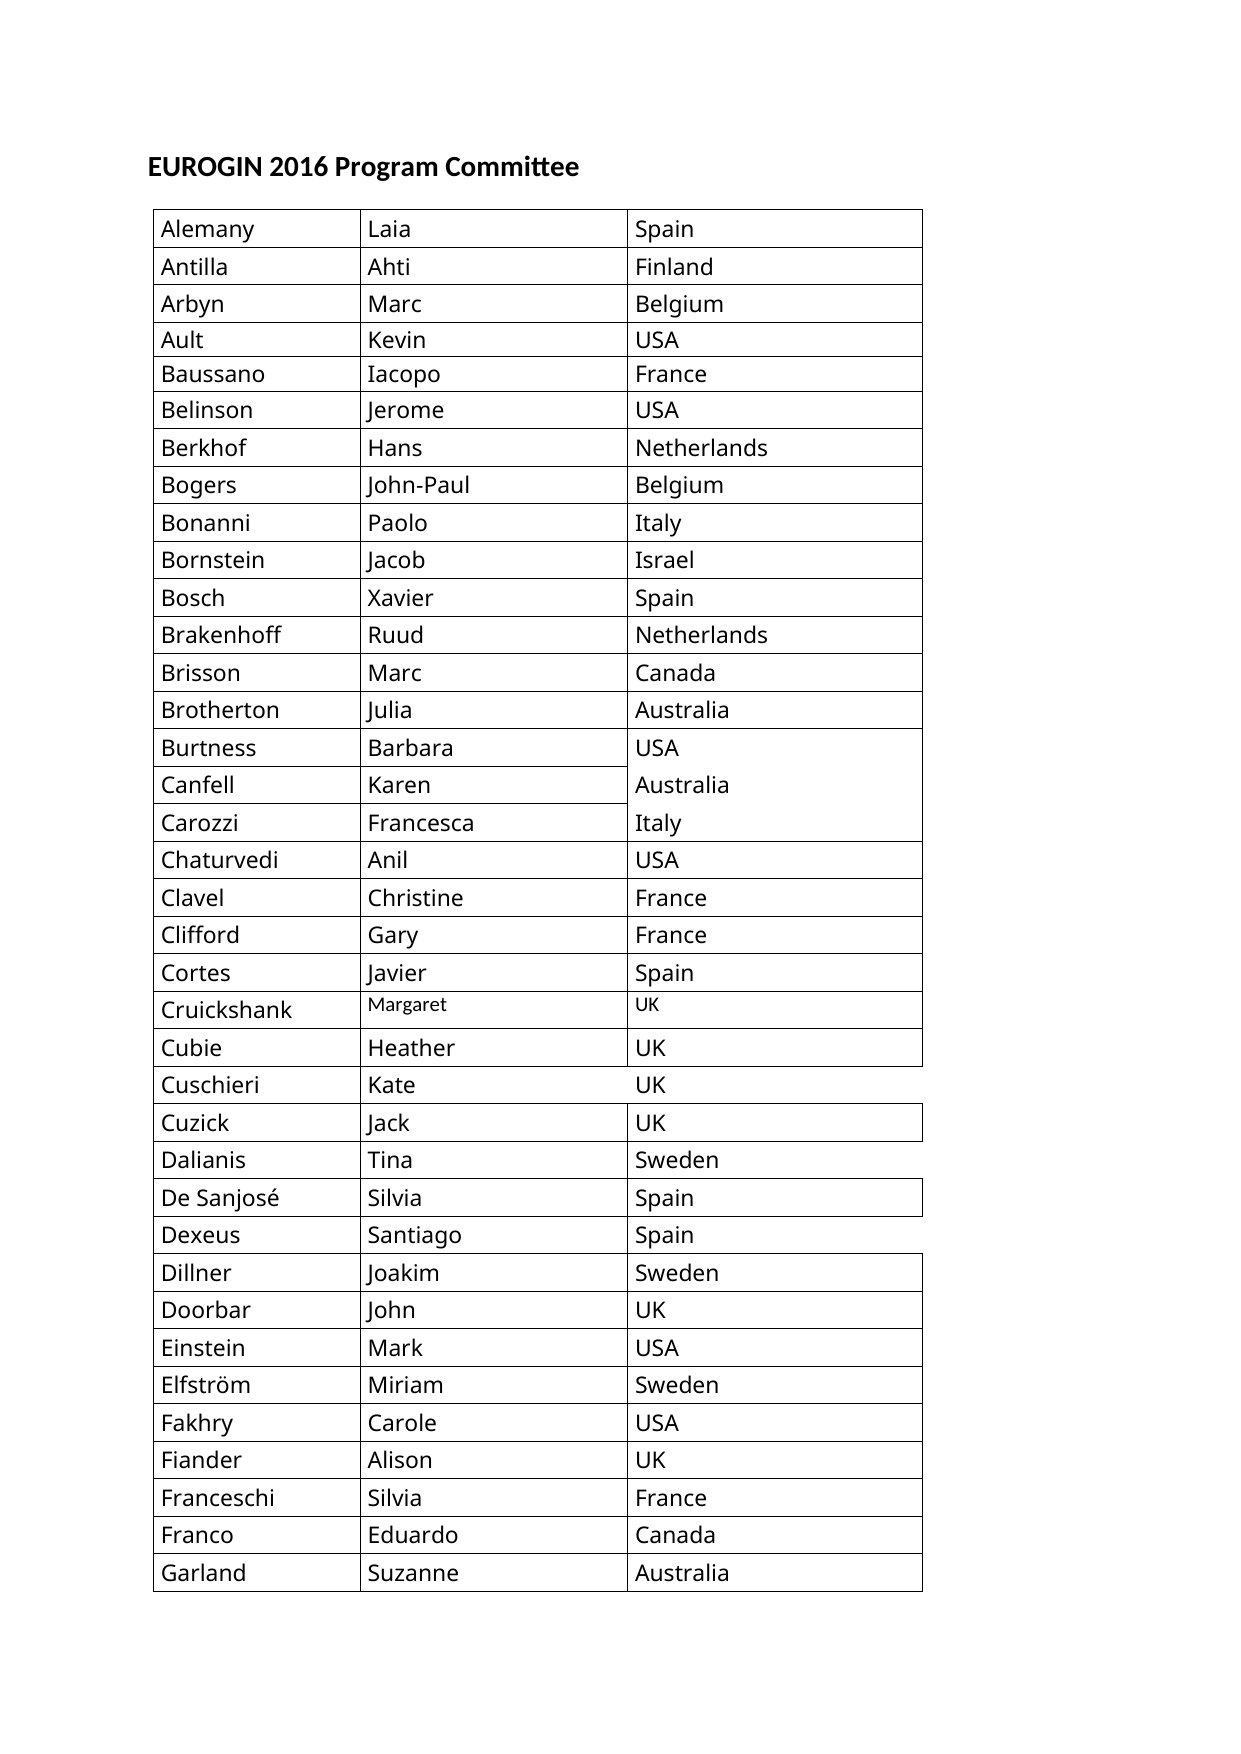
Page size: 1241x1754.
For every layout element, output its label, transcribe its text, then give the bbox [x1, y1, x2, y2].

table_cell Belgium [628, 467, 922, 503]
table_cell Julia [361, 692, 627, 728]
table_cell Cuschieri [154, 1067, 360, 1103]
table_cell UK [628, 1292, 922, 1328]
table_cell Spain [628, 1217, 923, 1253]
table_cell Australia [628, 692, 922, 728]
table_cell Gary [361, 917, 627, 953]
table_cell Garland [154, 1554, 360, 1591]
table_cell Franceschi [154, 1479, 360, 1516]
table_header Alemany [154, 210, 360, 247]
table_cell Berkhof [154, 429, 360, 466]
table_cell Sweden [628, 1367, 922, 1403]
table_cell Cubie [154, 1029, 360, 1066]
table_cell Arbyn [154, 285, 360, 322]
table_cell Clavel [154, 879, 360, 916]
table_cell Spain [628, 579, 922, 616]
table_cell Ruud [361, 617, 627, 653]
table_cell UK [628, 992, 922, 1028]
table_cell USA [628, 842, 922, 878]
table_cell Silvia [361, 1179, 627, 1216]
table_cell Antilla [154, 248, 360, 284]
table_cell USA [628, 729, 922, 766]
table_cell Bogers [154, 467, 360, 503]
table_cell De Sanjosé [154, 1179, 360, 1216]
table_cell Spain [628, 1179, 922, 1216]
table_cell Miriam [361, 1367, 627, 1403]
table_cell Iacopo [361, 357, 627, 391]
table_cell Netherlands [628, 429, 922, 466]
table_cell Canada [628, 1517, 922, 1553]
table_cell Sweden [628, 1142, 923, 1178]
table_cell Spain [628, 954, 922, 991]
table_cell Clifford [154, 917, 360, 953]
table_cell Tina [361, 1142, 627, 1178]
table_cell Barbara [361, 729, 627, 766]
table_cell Joakim [361, 1254, 627, 1291]
table_cell Javier [361, 954, 627, 991]
table_cell France [628, 1479, 922, 1516]
table_cell Doorbar [154, 1292, 360, 1328]
table_cell USA [628, 1404, 922, 1441]
table_cell John-Paul [361, 467, 627, 503]
table_cell Dexeus [154, 1217, 360, 1253]
table_cell Sweden [628, 1254, 922, 1291]
table_cell Cuzick [154, 1104, 360, 1141]
table_cell Suzanne [361, 1554, 627, 1591]
table_cell Bonanni [154, 504, 360, 541]
table_cell Margaret [361, 992, 627, 1028]
table_cell Carozzi [154, 804, 360, 841]
table_cell Belgium [628, 285, 922, 322]
table_cell Santiago [361, 1217, 627, 1253]
table_cell Baussano [154, 357, 360, 391]
table_cell France [628, 879, 922, 916]
table_cell UK [628, 1067, 923, 1103]
table_cell Bornstein [154, 542, 360, 578]
table_cell Marc [361, 654, 627, 691]
table_cell Xavier [361, 579, 627, 616]
table_cell Ahti [361, 248, 627, 284]
table_cell Anil [361, 842, 627, 878]
table_header Spain [628, 210, 922, 247]
table_cell UK [628, 1442, 922, 1478]
table_cell Chaturvedi [154, 842, 360, 878]
table_cell Marc [361, 285, 627, 322]
table_cell Jack [361, 1104, 627, 1141]
table_cell Italy [628, 504, 922, 541]
table_cell John [361, 1292, 627, 1328]
table_cell Eduardo [361, 1517, 627, 1553]
table_cell Israel [628, 542, 922, 578]
table_cell Dalianis [154, 1142, 360, 1178]
text EUROGIN 2016 Program Committee [148, 148, 1093, 183]
table_cell Jacob [361, 542, 627, 578]
table_cell Fiander [154, 1442, 360, 1478]
table_cell Carole [361, 1404, 627, 1441]
table_cell Jerome [361, 392, 627, 428]
table_header Laia [361, 210, 627, 247]
table_cell Mark [361, 1329, 627, 1366]
table_cell Brakenhoff [154, 617, 360, 653]
table_cell USA [628, 392, 922, 428]
table_cell USA [628, 1329, 922, 1366]
table_cell Canada [628, 654, 922, 691]
table_cell Elfström [154, 1367, 360, 1403]
table_cell UK [628, 1029, 922, 1066]
table_cell Paolo [361, 504, 627, 541]
table_cell France [628, 357, 922, 391]
table_cell USA [628, 323, 922, 356]
table_cell Canfell [154, 767, 360, 803]
table_cell Fakhry [154, 1404, 360, 1441]
table_cell Christine [361, 879, 627, 916]
table_cell Australia [628, 766, 922, 803]
table_cell Burtness [154, 729, 360, 766]
table_cell Kate [361, 1067, 627, 1103]
table_cell Italy [628, 803, 922, 841]
table_cell Netherlands [628, 617, 922, 653]
table_cell Dillner [154, 1254, 360, 1291]
table_cell Brisson [154, 654, 360, 691]
table_cell Ault [154, 323, 360, 356]
table_cell Francesca [361, 804, 627, 841]
table_cell Silvia [361, 1479, 627, 1516]
table_cell UK [628, 1104, 922, 1141]
table_cell Brotherton [154, 692, 360, 728]
table_cell Bosch [154, 579, 360, 616]
table_cell Cruickshank [154, 992, 360, 1028]
table_cell Einstein [154, 1329, 360, 1366]
table_cell Franco [154, 1517, 360, 1553]
table_cell Hans [361, 429, 627, 466]
table_cell Finland [628, 248, 922, 284]
table_cell Heather [361, 1029, 627, 1066]
table_cell Karen [361, 767, 627, 803]
table_cell Kevin [361, 323, 627, 356]
table_cell Cortes [154, 954, 360, 991]
table_cell Alison [361, 1442, 627, 1478]
table_cell Belinson [154, 392, 360, 428]
table_cell France [628, 917, 922, 953]
table_cell Australia [628, 1554, 922, 1591]
